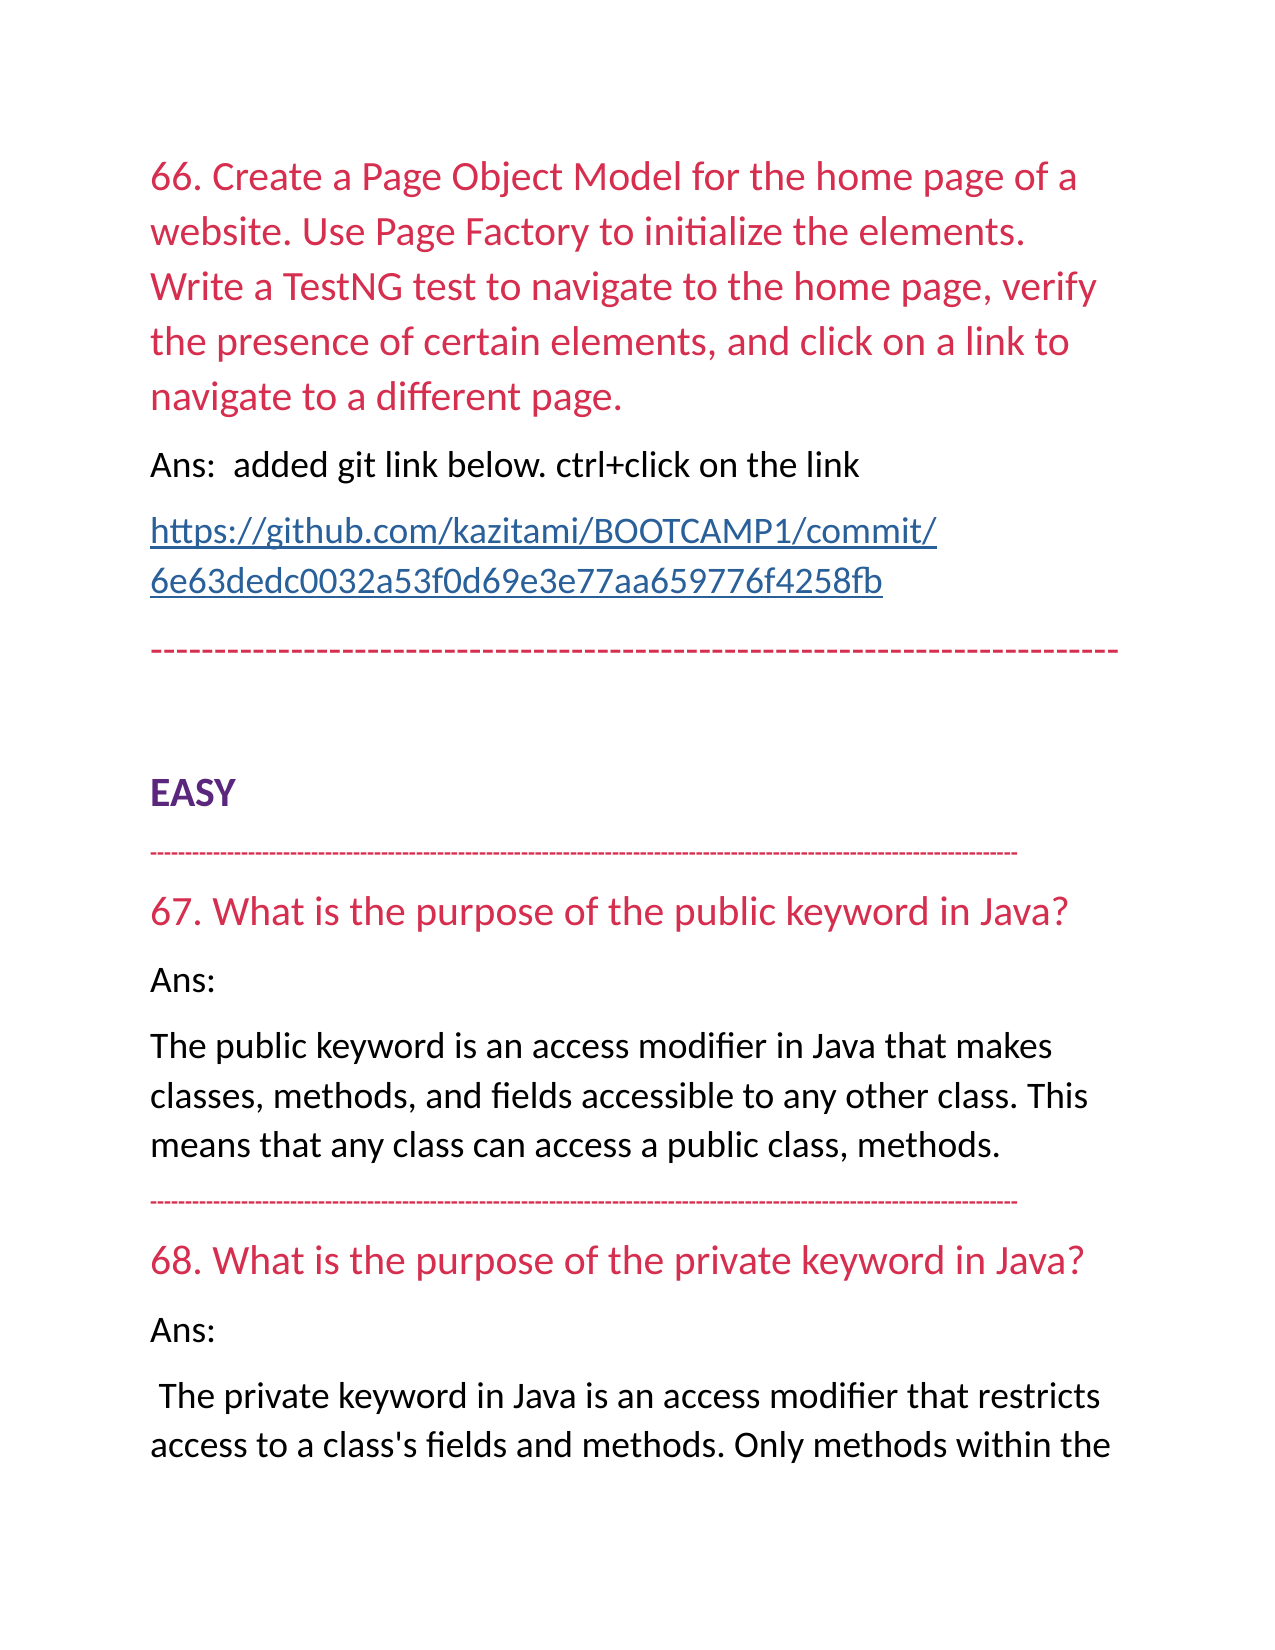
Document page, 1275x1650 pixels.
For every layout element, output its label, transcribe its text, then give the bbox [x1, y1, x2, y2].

text EASY [150, 766, 1125, 817]
text https://github.com/kazitami/BOOTCAMP1/commit/6e63dedc0032a53f0d69e3e77aa659776f4258fb [150, 507, 1125, 603]
text 68. What is the purpose of the private keyword in Java? [150, 1234, 1125, 1285]
text 66. Create a Page Object Model for the home page of a website. Use Page Factory to initialize the elements. Write a TestNG test to navigate to the home page, verify the presence of certain elements, and click on a link to navigate to a different page. [150, 150, 1125, 420]
text The public keyword is an access modifier in Java that makes classes, methods, and fields accessible to any other class. This means that any class can access a public class, methods. [150, 1022, 1125, 1167]
text Ans: [150, 956, 1125, 1002]
text 67. What is the purpose of the public keyword in Java? [150, 884, 1125, 935]
text ---------------------------------------------------------------------------- [150, 623, 1125, 674]
text Ans: [150, 1306, 1125, 1352]
text ---------------------------------------------------------------------------------------------------------------------------- [150, 838, 1125, 866]
text ---------------------------------------------------------------------------------------------------------------------------- [150, 1187, 1125, 1215]
text Ans: added git link below. ctrl+click on the link [150, 441, 1125, 487]
text The private keyword in Java is an access modifier that restricts access to a class's fields and methods. Only methods within the [150, 1372, 1125, 1467]
